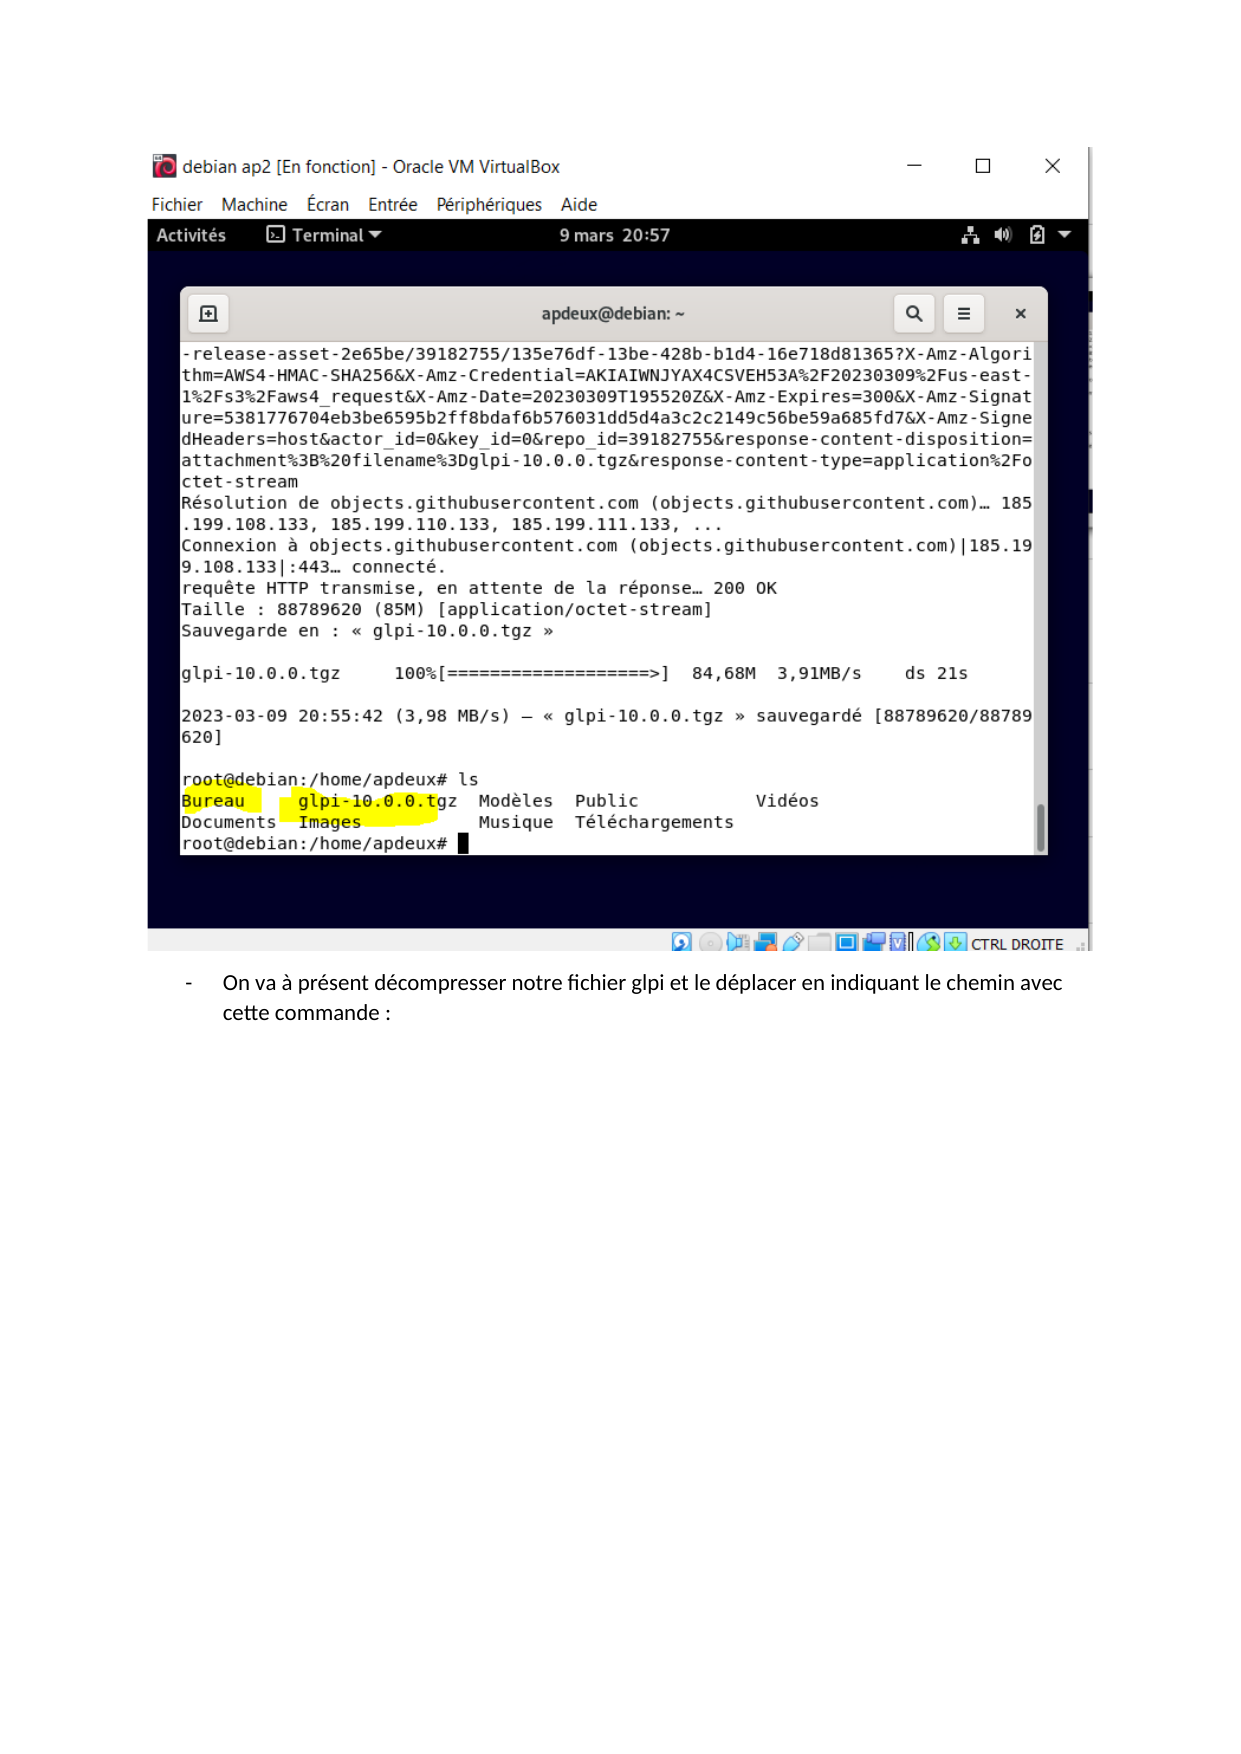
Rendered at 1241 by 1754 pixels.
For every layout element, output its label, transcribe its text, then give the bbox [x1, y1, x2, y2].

list On va à présent décompresser notre fichier glpi et le déplacer en indiquant le chemin avec cette commande : [185, 968, 1093, 1026]
